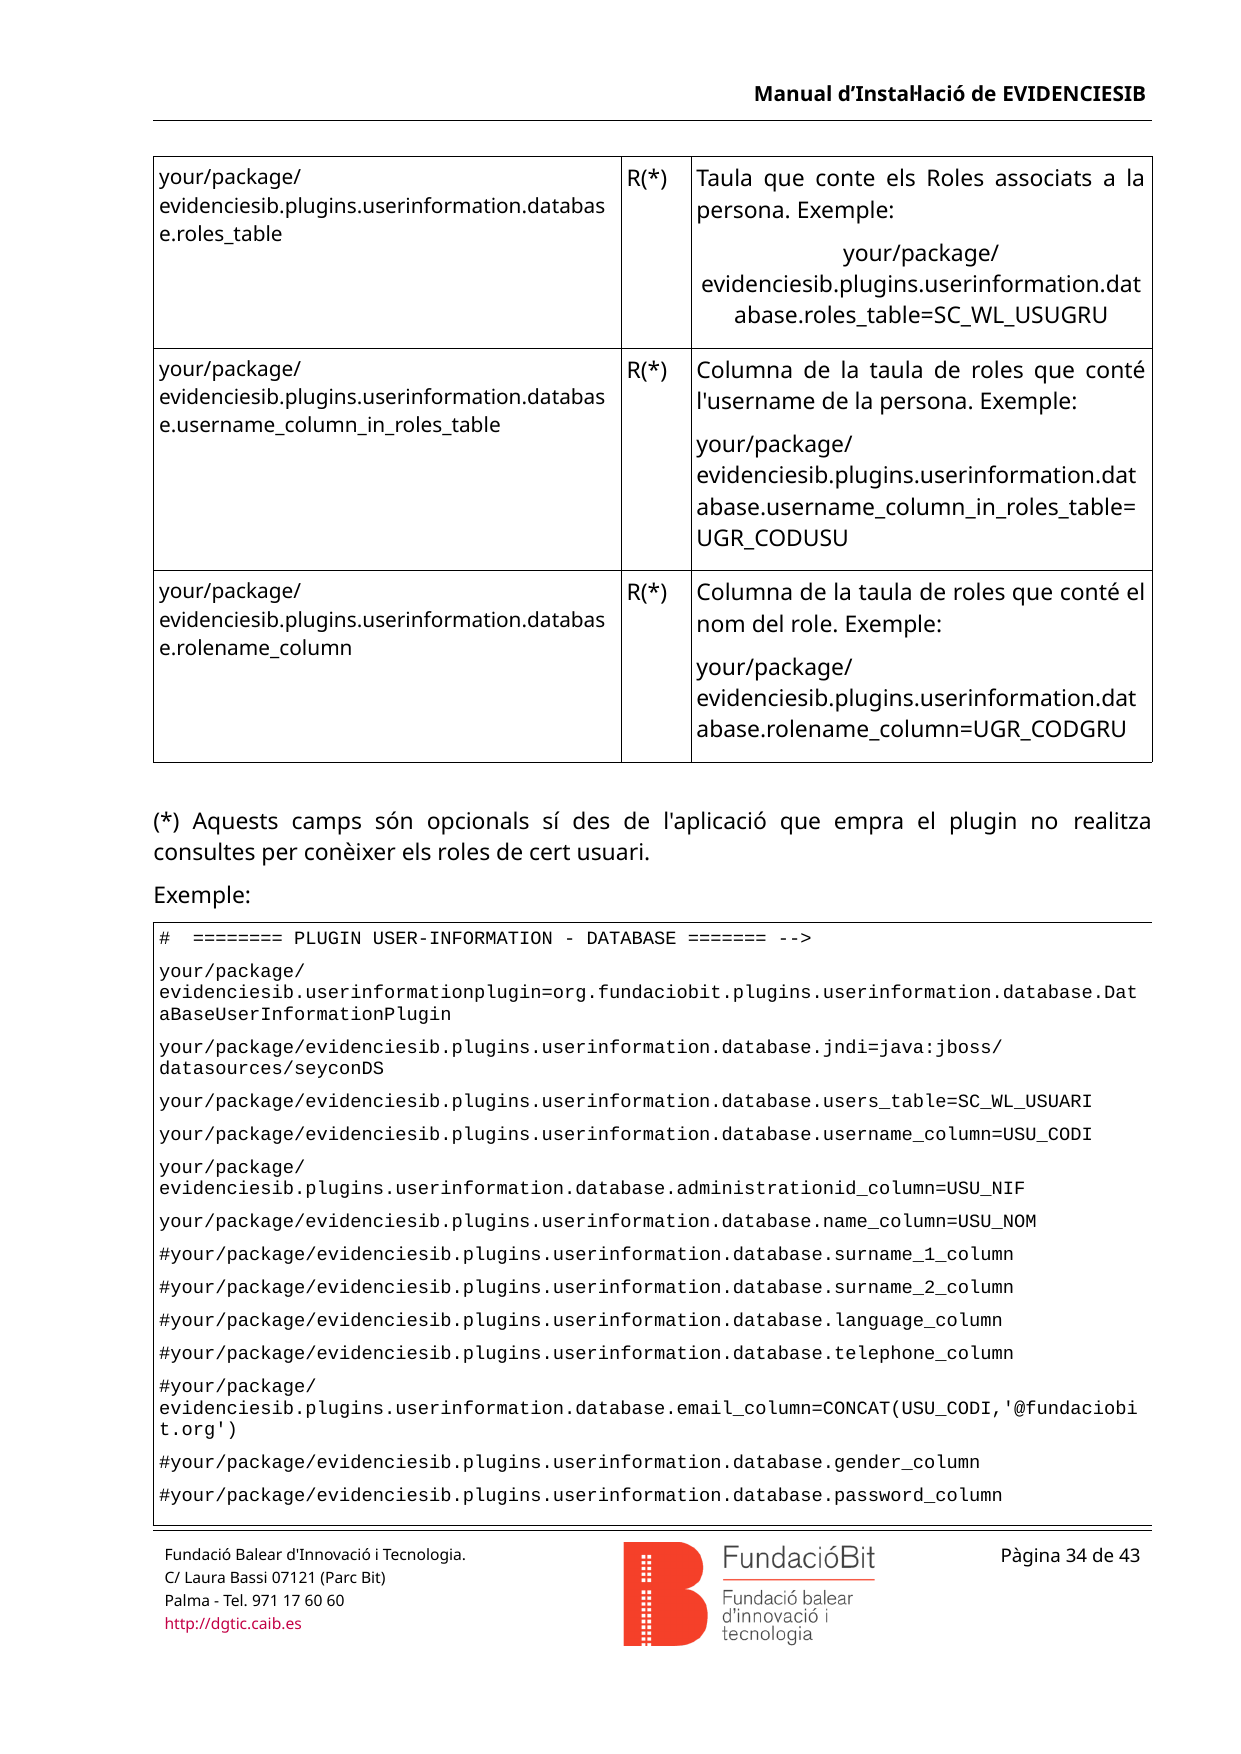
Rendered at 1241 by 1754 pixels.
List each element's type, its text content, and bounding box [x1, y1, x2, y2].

table_cell R(*) [622, 157, 691, 348]
table_cell your/package/evidenciesib.plugins.userinformation.database.rolename_column [154, 571, 621, 762]
table_cell your/package/evidenciesib.plugins.userinformation.database.roles_table [154, 157, 621, 348]
table_cell your/package/evidenciesib.plugins.userinformation.database.username_column_in_roles_table [154, 349, 621, 570]
picture [623, 1542, 875, 1646]
table_cell Taula que conte els Roles associats a la persona. Exemple: your/package/evidenciesib.plugins.userinformation.database.roles_table=SC_WL_USUGRU [692, 157, 1152, 348]
text Exemple: [153, 879, 1152, 910]
table_cell Columna de la taula de roles que conté l'username de la persona. Exemple: your/package/evidenciesib.plugins.userinformation.database.username_column_in_roles_table=UGR_CODUSU [692, 349, 1152, 570]
text (*) Aquests camps són opcionals sí des de l'aplicació que empra el plugin no realitza consultes per conèixer els roles de cert usuari. [153, 805, 1152, 867]
table_cell R(*) [622, 571, 691, 762]
table_cell R(*) [622, 349, 691, 570]
table_cell Columna de la taula de roles que conté el nom del role. Exemple: your/package/evidenciesib.plugins.userinformation.database.rolename_column=UGR_CODGRU [692, 571, 1152, 762]
table_header # ======== PLUGIN USER-INFORMATION - DATABASE ======= --> your/package/evidenciesib.userinformationplugin=org.fundaciobit.plugins.userinformation.database.DataBaseUserInformationPlugin your/package/evidenciesib.plugins.userinformation.database.jndi=java:jboss/datasources/seyconDS your/package/evidenciesib.plugins.userinformation.database.users_table=SC_WL_USUARI your/package/evidenciesib.plugins.userinformation.database.username_column=USU_CODI your/package/evidenciesib.plugins.userinformation.database.administrationid_column=USU_NIF your/package/evidenciesib.plugins.userinformation.database.name_column=USU_NOM #your/package/evidenciesib.plugins.userinformation.database.surname_1_column #your/package/evidenciesib.plugins.userinformation.database.surname_2_column #your/package/evidenciesib.plugins.userinformation.database.language_column #your/package/evidenciesib.plugins.userinformation.database.telephone_column #your/package/evidenciesib.plugins.userinformation.database.email_column=CONCAT(USU_CODI,'@fundaciobit.org') #your/package/evidenciesib.plugins.userinformation.database.gender_column #your/package/evidenciesib.plugins.userinformation.database.password_column [154, 923, 1152, 1524]
